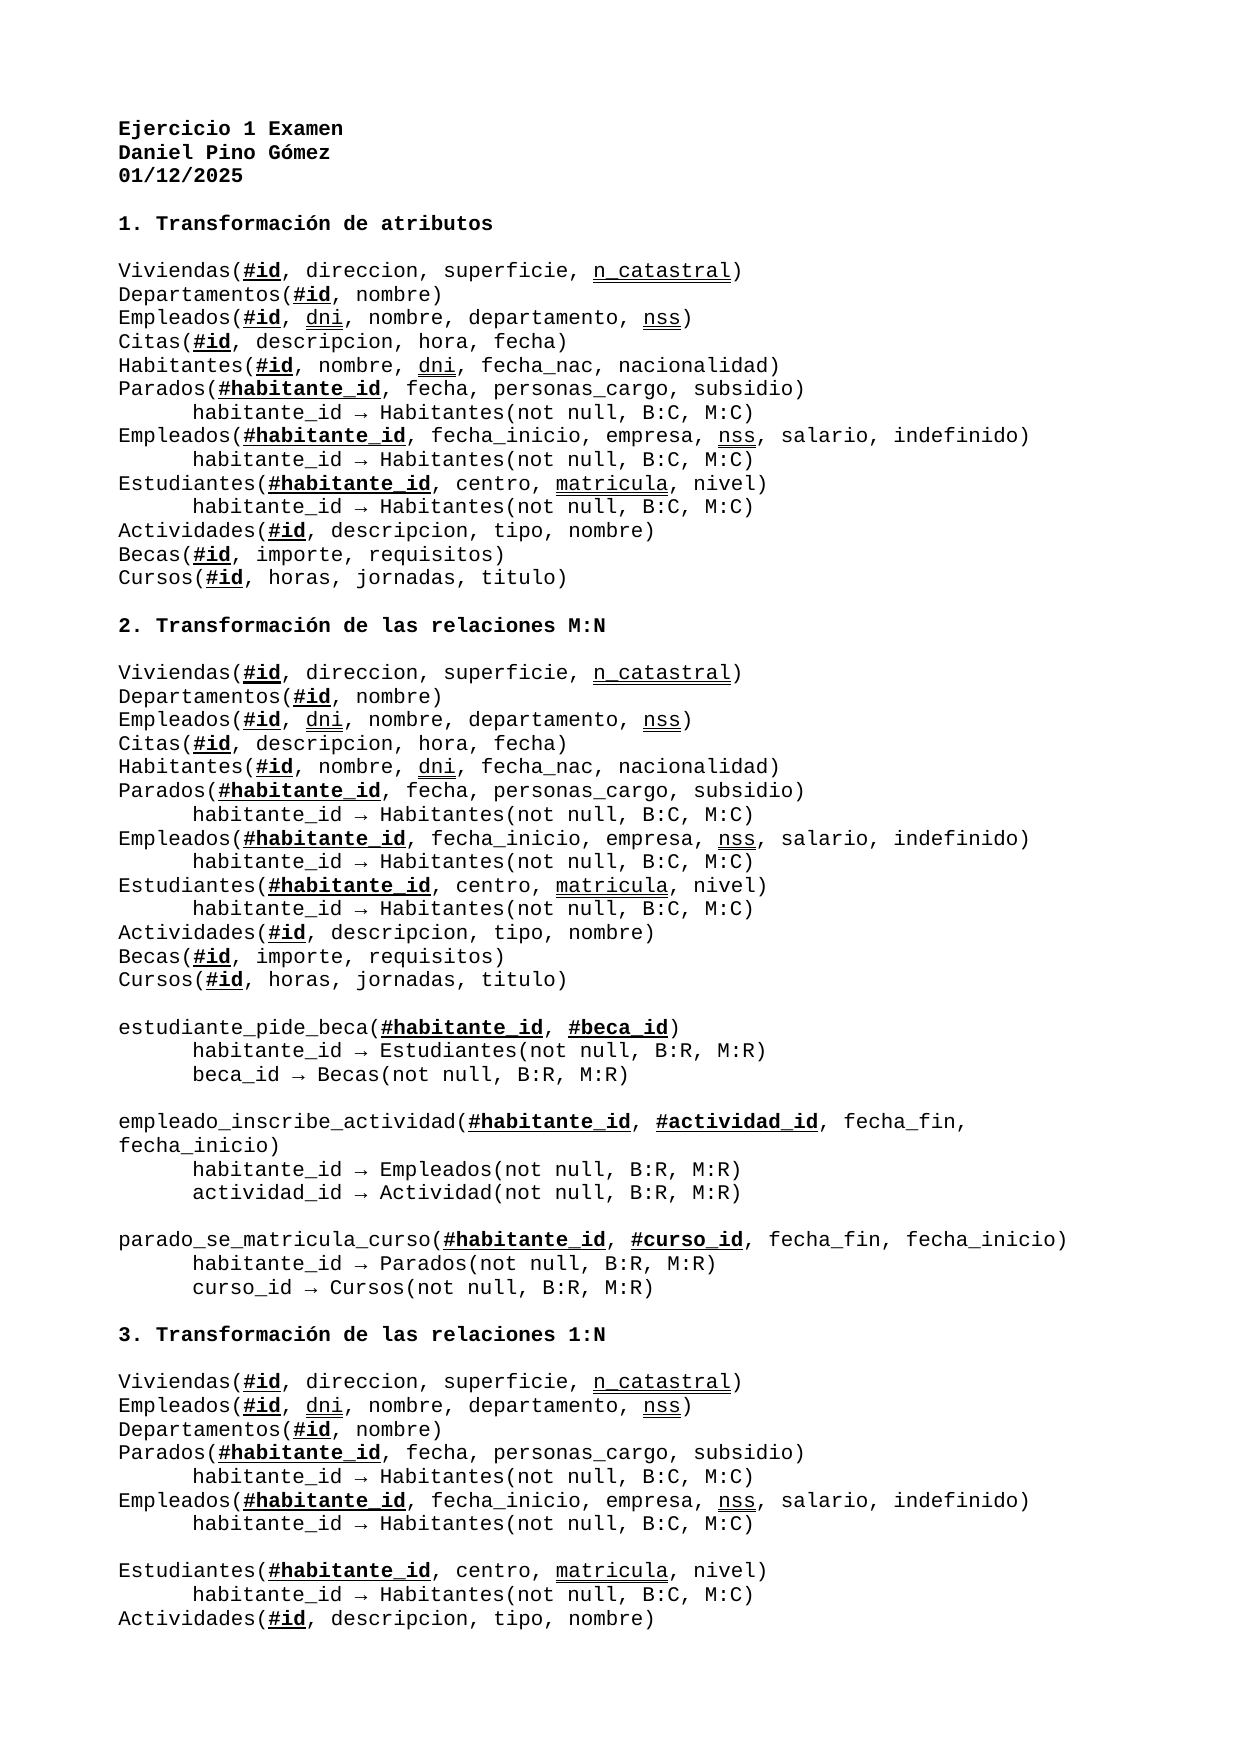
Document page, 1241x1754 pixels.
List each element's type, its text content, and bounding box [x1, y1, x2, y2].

text Empleados(#id, dni, nombre, departamento, nss) [118, 709, 1122, 733]
text 01/12/2025 [118, 165, 1122, 189]
text Citas(#id, descripcion, hora, fecha) [118, 733, 1122, 757]
text habitante_id → Habitantes(not null, B:C, M:C) [118, 449, 1122, 473]
text habitante_id → Habitantes(not null, B:C, M:C) [118, 402, 1122, 426]
text Actividades(#id, descripcion, tipo, nombre) [118, 520, 1122, 544]
text Empleados(#habitante_id, fecha_inicio, empresa, nss, salario, indefinido) [118, 426, 1122, 449]
text empleado_inscribe_actividad(#habitante_id, #actividad_id, fecha_fin, fecha_inicio) [118, 1111, 1122, 1158]
text habitante_id → Habitantes(not null, B:C, M:C) [118, 1513, 1122, 1537]
text estudiante_pide_beca(#habitante_id, #beca_id) [118, 1017, 1122, 1040]
text Cursos(#id, horas, jornadas, titulo) [118, 969, 1122, 993]
text Empleados(#id, dni, nombre, departamento, nss) [118, 307, 1122, 331]
text habitante_id → Habitantes(not null, B:C, M:C) [118, 804, 1122, 827]
text Estudiantes(#habitante_id, centro, matricula, nivel) [118, 875, 1122, 898]
text 2. Transformación de las relaciones M:N [118, 615, 1122, 638]
text habitante_id → Habitantes(not null, B:C, M:C) [118, 496, 1122, 520]
text Empleados(#habitante_id, fecha_inicio, empresa, nss, salario, indefinido) [118, 827, 1122, 851]
text Becas(#id, importe, requisitos) [118, 946, 1122, 969]
text Estudiantes(#habitante_id, centro, matricula, nivel) [118, 1561, 1122, 1584]
text habitante_id → Parados(not null, B:R, M:R) [118, 1253, 1122, 1277]
text Departamentos(#id, nombre) [118, 686, 1122, 709]
text habitante_id → Estudiantes(not null, B:R, M:R) [118, 1040, 1122, 1064]
text Viviendas(#id, direccion, superficie, n_catastral) [118, 1371, 1122, 1395]
text Empleados(#habitante_id, fecha_inicio, empresa, nss, salario, indefinido) [118, 1489, 1122, 1513]
text curso_id → Cursos(not null, B:R, M:R) [118, 1277, 1122, 1300]
text Viviendas(#id, direccion, superficie, n_catastral) [118, 662, 1122, 686]
text Ejercicio 1 Examen [118, 118, 1122, 142]
text habitante_id → Habitantes(not null, B:C, M:C) [118, 1466, 1122, 1489]
text Habitantes(#id, nombre, dni, fecha_nac, nacionalidad) [118, 354, 1122, 378]
text Daniel Pino Gómez [118, 142, 1122, 165]
text actividad_id → Actividad(not null, B:R, M:R) [118, 1182, 1122, 1206]
text habitante_id → Empleados(not null, B:R, M:R) [118, 1158, 1122, 1182]
text Habitantes(#id, nombre, dni, fecha_nac, nacionalidad) [118, 757, 1122, 780]
text Parados(#habitante_id, fecha, personas_cargo, subsidio) [118, 1442, 1122, 1466]
text Cursos(#id, horas, jornadas, titulo) [118, 567, 1122, 591]
text Departamentos(#id, nombre) [118, 1419, 1122, 1442]
text habitante_id → Habitantes(not null, B:C, M:C) [118, 898, 1122, 922]
text parado_se_matricula_curso(#habitante_id, #curso_id, fecha_fin, fecha_inicio) [118, 1229, 1122, 1253]
text Citas(#id, descripcion, hora, fecha) [118, 331, 1122, 354]
text Viviendas(#id, direccion, superficie, n_catastral) [118, 260, 1122, 284]
text 1. Transformación de atributos [118, 213, 1122, 236]
text beca_id → Becas(not null, B:R, M:R) [118, 1064, 1122, 1088]
text Departamentos(#id, nombre) [118, 284, 1122, 307]
text Actividades(#id, descripcion, tipo, nombre) [118, 1608, 1122, 1631]
text Estudiantes(#habitante_id, centro, matricula, nivel) [118, 473, 1122, 496]
text Parados(#habitante_id, fecha, personas_cargo, subsidio) [118, 378, 1122, 402]
text Empleados(#id, dni, nombre, departamento, nss) [118, 1395, 1122, 1419]
text Parados(#habitante_id, fecha, personas_cargo, subsidio) [118, 780, 1122, 804]
text habitante_id → Habitantes(not null, B:C, M:C) [118, 851, 1122, 875]
text Becas(#id, importe, requisitos) [118, 544, 1122, 567]
text Actividades(#id, descripcion, tipo, nombre) [118, 922, 1122, 946]
text 3. Transformación de las relaciones 1:N [118, 1324, 1122, 1348]
text habitante_id → Habitantes(not null, B:C, M:C) [118, 1584, 1122, 1608]
